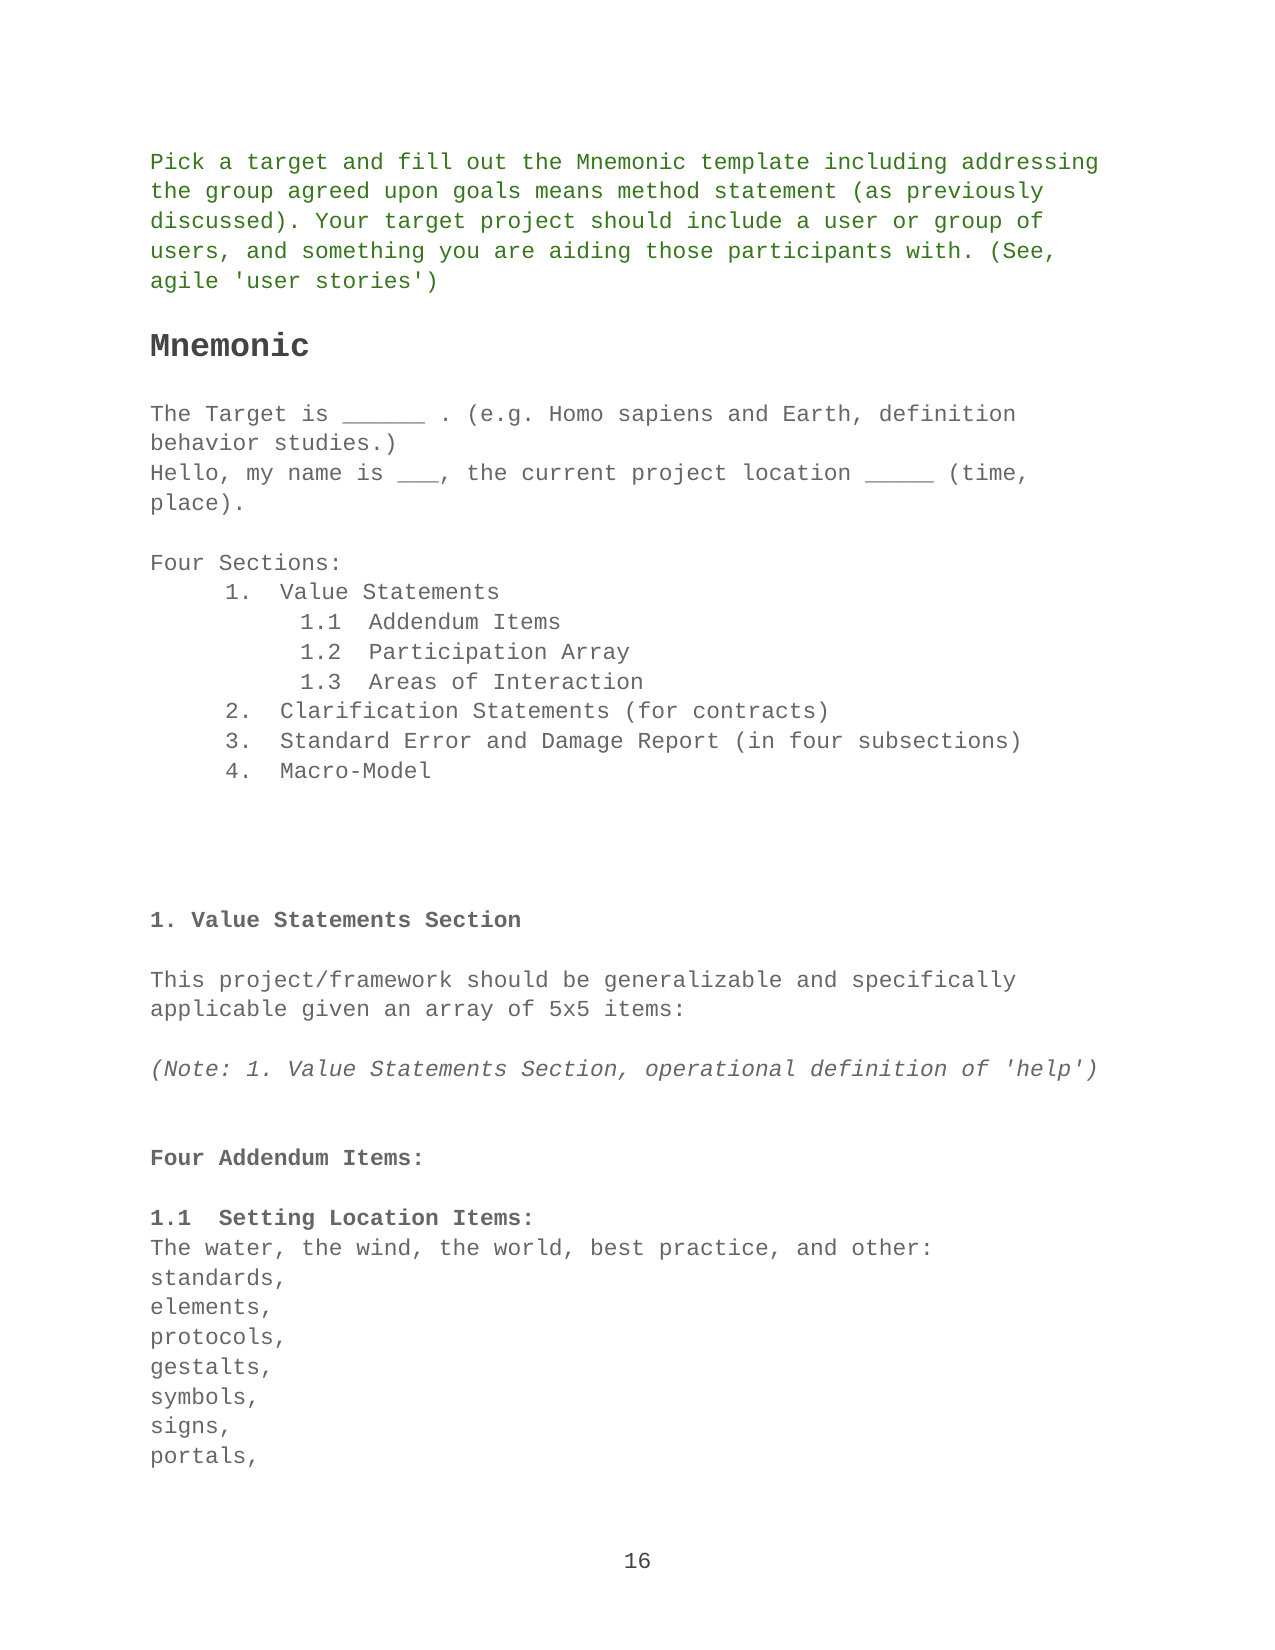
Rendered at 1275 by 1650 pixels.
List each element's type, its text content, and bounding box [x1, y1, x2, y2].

text 1.2 Participation Array [300, 640, 1125, 666]
text portals, [150, 1445, 1125, 1471]
text Hello, my name is ___, the current project location _____ (time, place). [150, 462, 1125, 517]
text signs, [150, 1415, 1125, 1441]
text 1. Value Statements [225, 581, 1125, 607]
text The water, the wind, the world, best practice, and other: [150, 1236, 1125, 1262]
text 4. Macro-Model [225, 759, 1125, 785]
text 3. Standard Error and Damage Report (in four subsections) [225, 730, 1125, 756]
text gestalts, [150, 1355, 1125, 1381]
text This project/framework should be generalizable and specifically applicable given an array of 5x5 items: [150, 968, 1125, 1024]
text (Note: 1. Value Statements Section, operational definition of 'help') [150, 1057, 1125, 1083]
text Pick a target and fill out the Mnemonic template including addressing the group agreed upon goals means method statement (as previously discussed). Your target project should include a user or group of users, and something you are aiding those participants with. (See, agile 'user stories') [150, 150, 1125, 295]
text Four Addendum Items: [150, 1147, 1125, 1173]
text standards, [150, 1266, 1125, 1292]
text protocols, [150, 1326, 1125, 1351]
text Mnemonic [150, 329, 1125, 367]
text 1.1 Addendum Items [300, 611, 1125, 636]
text The Target is ______ . (e.g. Homo sapiens and Earth, definition behavior studies.) [150, 402, 1125, 458]
text Four Sections: [150, 551, 1125, 577]
text elements, [150, 1296, 1125, 1322]
text 1.1 Setting Location Items: [150, 1206, 1125, 1232]
text 2. Clarification Statements (for contracts) [225, 700, 1125, 726]
text 1.3 Areas of Interaction [225, 670, 1125, 696]
text symbols, [150, 1385, 1125, 1411]
text 1. Value Statements Section [150, 908, 1125, 934]
